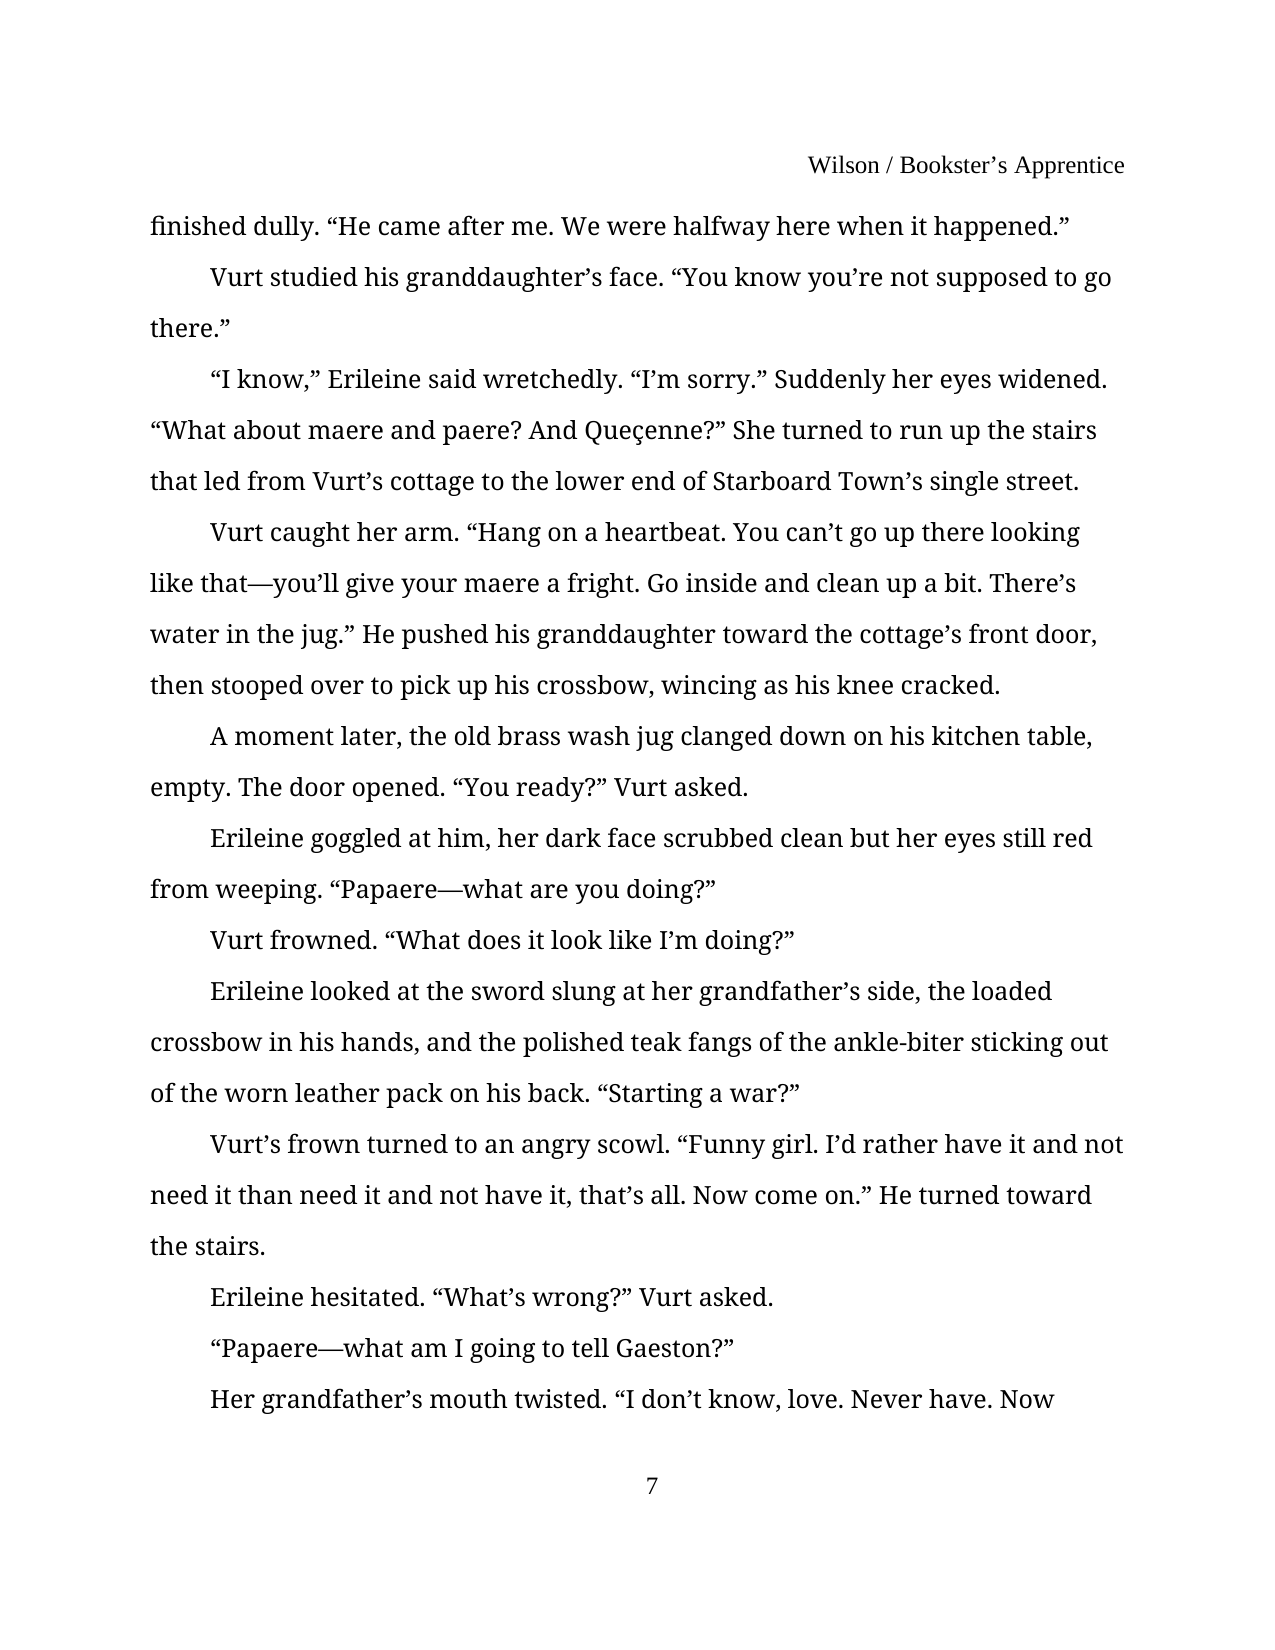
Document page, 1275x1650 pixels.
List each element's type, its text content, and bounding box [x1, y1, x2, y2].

text Vurt caught her arm. “Hang on a heartbeat. You can’t go up there looking like that—you’ll give your maere a fright. Go inside and clean up a bit. There’s water in the jug.” He pushed his granddaughter toward the cottage’s front door, then stooped over to pick up his crossbow, wincing as his knee cracked. [150, 514, 1125, 702]
text Vurt frowned. “What does it look like I’m doing?” [150, 923, 1125, 957]
text finished dully. “He came after me. We were halfway here when it happened.” [150, 208, 1125, 242]
text A moment later, the old brass wash jug clanged down on his kitchen table, empty. The door opened. “You ready?” Vurt asked. [150, 719, 1125, 804]
text Her grandfather’s mouth twisted. “I don’t know, love. Never have. Now [150, 1382, 1125, 1416]
text Vurt studied his granddaughter’s face. “You know you’re not supposed to go there.” [150, 259, 1125, 344]
text “I know,” Erileine said wretchedly. “I’m sorry.” Suddenly her eyes widened. “What about maere and paere? And Queçenne?” She turned to run up the stairs that led from Vurt’s cottage to the lower end of Starboard Town’s single street. [150, 361, 1125, 497]
text Erileine goggled at him, her dark face scrubbed clean but her eyes still red from weeping. “Papaere—what are you doing?” [150, 821, 1125, 906]
text “Papaere—what am I going to tell Gaeston?” [150, 1331, 1125, 1365]
text Erileine looked at the sword slung at her grandfather’s side, the loaded crossbow in his hands, and the polished teak fangs of the ankle-biter sticking out of the worn leather pack on his back. “Starting a war?” [150, 974, 1125, 1110]
text Erileine hesitated. “What’s wrong?” Vurt asked. [150, 1280, 1125, 1314]
text Vurt’s frown turned to an angry scowl. “Funny girl. I’d rather have it and not need it than need it and not have it, that’s all. Now come on.” He turned toward the stairs. [150, 1127, 1125, 1263]
